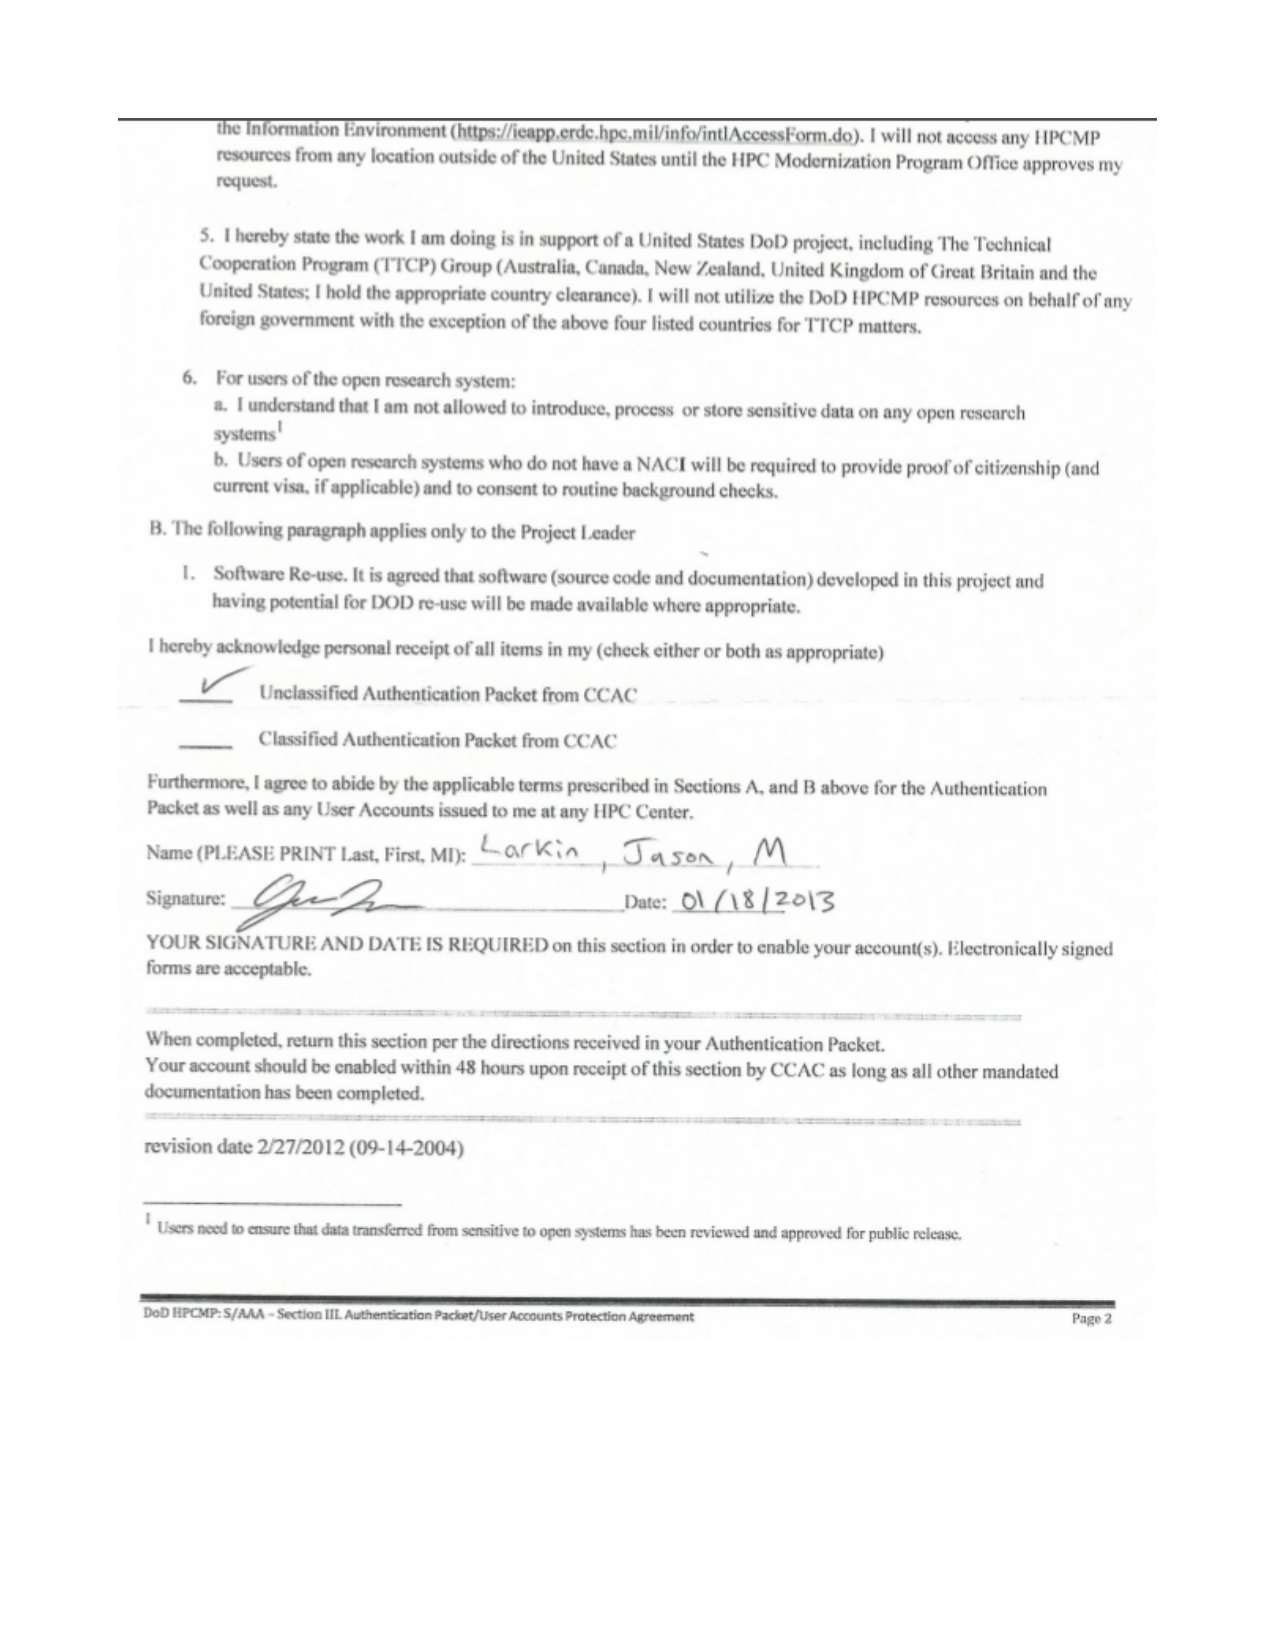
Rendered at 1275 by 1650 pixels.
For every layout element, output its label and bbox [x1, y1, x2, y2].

picture [118, 118, 1157, 1340]
